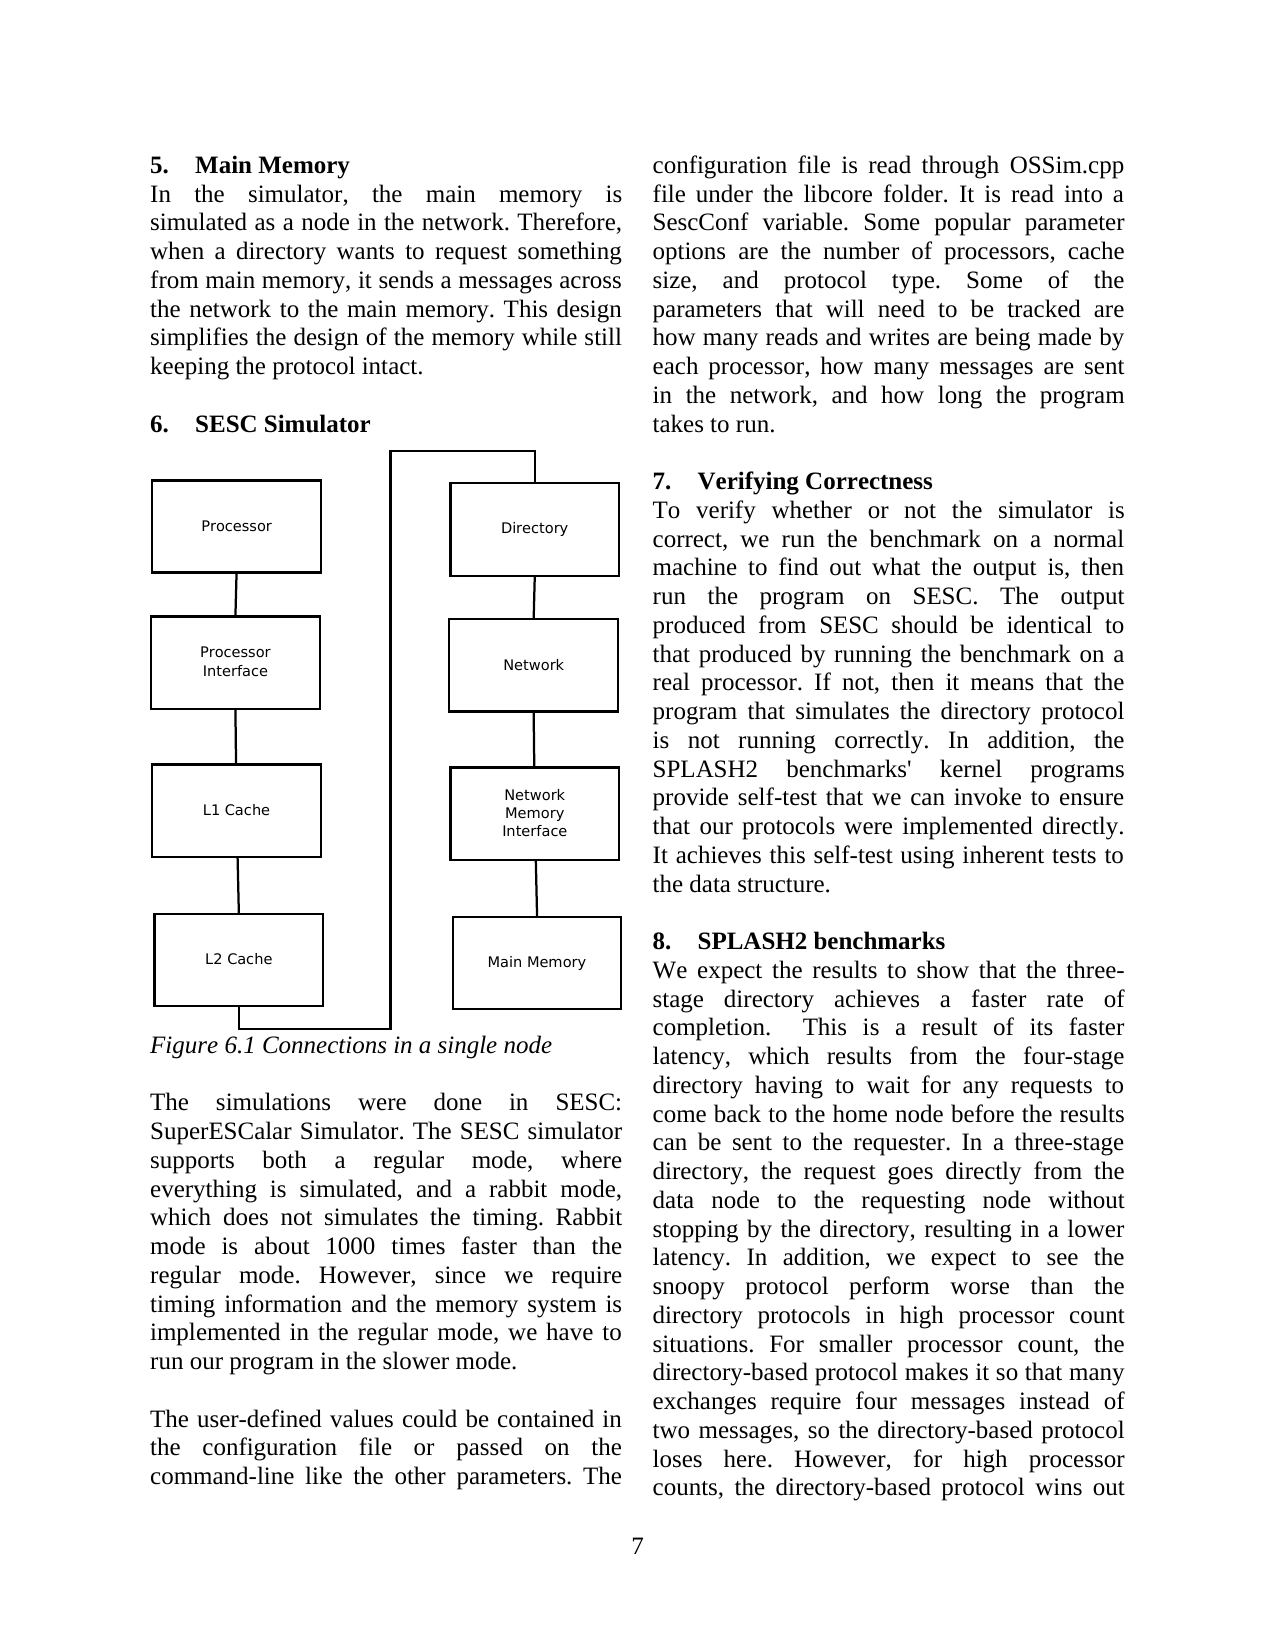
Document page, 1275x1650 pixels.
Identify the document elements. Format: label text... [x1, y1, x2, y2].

text In the simulator, the main memory is simulated as a node in the network. Therefore, when a directory wants to request something from main memory, it sends a messages across the network to the main memory. This design simplifies the design of the memory while still keeping the protocol intact. [150, 179, 622, 380]
text Figure 6.1 Connections in a single node [150, 710, 622, 1059]
subtitle SPLASH2 benchmarks [652, 926, 1125, 955]
text To verify whether or not the simulator is correct, we run the benchmark on a normal machine to find out what the output is, then run the program on SESC. The output produced from SESC should be identical to that produced by running the benchmark on a real processor. If not, then it means that the program that simulates the directory protocol is not running correctly. In addition, the SPLASH2 benchmarks' kernel programs provide self-test that we can invoke to ensure that our protocols were implemented directly. It achieves this self-test using inherent tests to the data structure. [652, 495, 1125, 897]
text We expect the results to show that the three-stage directory achieves a faster rate of completion. This is a result of its faster latency, which results from the four-stage directory having to wait for any requests to come back to the home node before the results can be sent to the requester. In a three-stage directory, the request goes directly from the data node to the requesting node without stopping by the directory, resulting in a lower latency. In addition, we expect to see the snoopy protocol perform worse than the directory protocols in high processor count situations. For smaller processor count, the directory-based protocol makes it so that many exchanges require four messages instead of two messages, so the directory-based protocol loses here. However, for high processor counts, the directory-based protocol wins out [652, 955, 1125, 1501]
subtitle Main Memory [150, 150, 622, 179]
subtitle SESC Simulator [150, 409, 622, 437]
subtitle Verifying Correctness [652, 466, 1125, 495]
text The user-defined values could be contained in the configuration file or passed on the command-line like the other parameters. The [150, 1404, 622, 1490]
text configuration file is read through OSSim.cpp file under the libcore folder. It is read into a SescConf variable. Some popular parameter options are the number of processors, cache size, and protocol type. Some of the parameters that will need to be tracked are how many reads and writes are being made by each processor, how many messages are sent in the network, and how long the program takes to run. [652, 150, 1125, 437]
text The simulations were done in SESC: SuperESCalar Simulator. The SESC simulator supports both a regular mode, where everything is simulated, and a rabbit mode, which does not simulates the timing. Rabbit mode is about 1000 times faster than the regular mode. However, since we require timing information and the memory system is implemented in the regular mode, we have to run our program in the slower mode. [150, 1087, 622, 1375]
